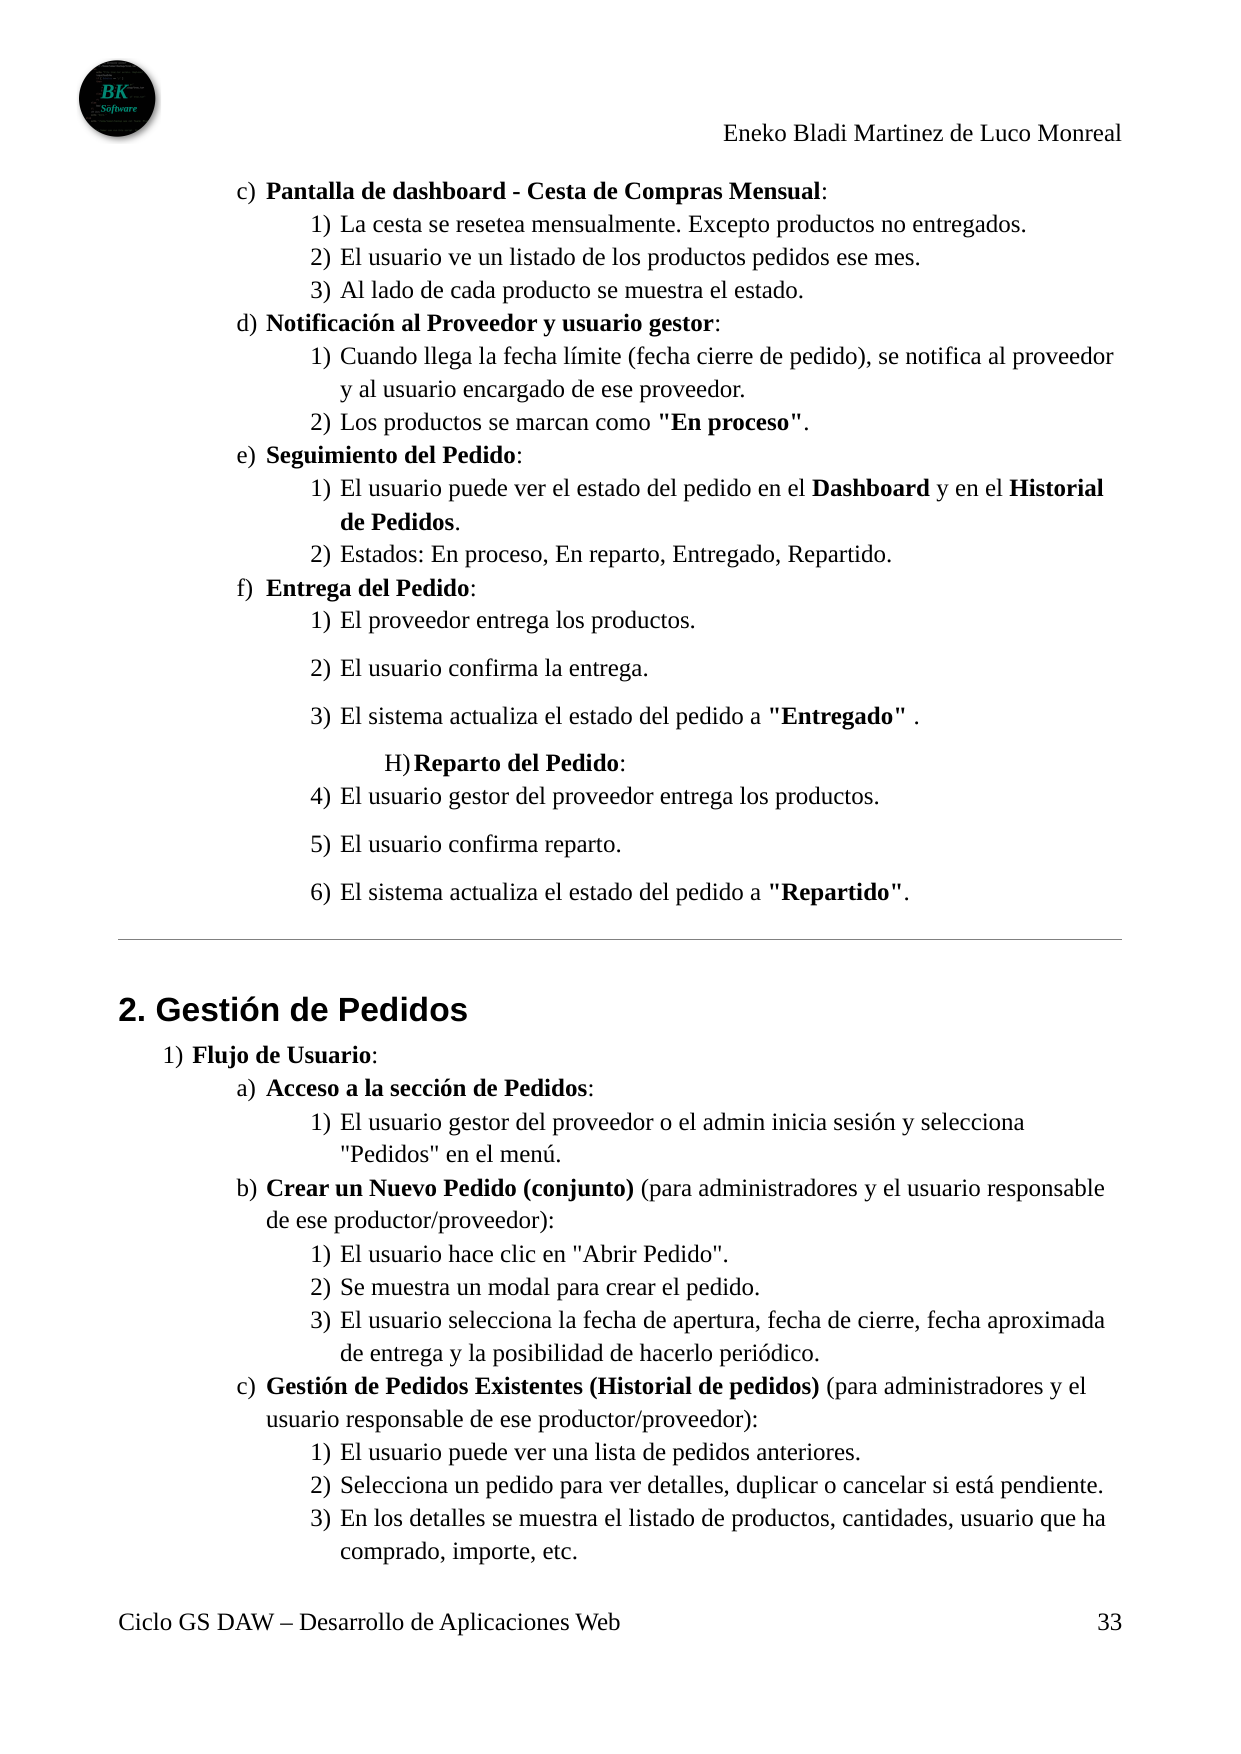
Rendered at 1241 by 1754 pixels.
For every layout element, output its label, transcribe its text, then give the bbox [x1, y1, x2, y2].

list Cuando llega la fecha límite (fecha cierre de pedido), se notifica al proveedor y al usuario encargado de ese proveedor. [310, 341, 1122, 403]
list El sistema actualiza el estado del pedido a "Repartido". [310, 877, 1122, 905]
list Reparto del Pedido: [384, 748, 1122, 777]
list El usuario puede ver el estado del pedido en el Dashboard y en el Historial de Pedidos. [310, 473, 1122, 535]
list Entrega del Pedido: [236, 573, 1122, 601]
list Crear un Nuevo Pedido (conjunto) (para administradores y el usuario responsable de ese productor/proveedor): [236, 1173, 1122, 1234]
picture [76, 58, 162, 144]
list Seguimiento del Pedido: [236, 441, 1122, 469]
list Pantalla de dashboard - Cesta de Compras Mensual: [236, 176, 1122, 205]
list El proveedor entrega los productos. [310, 606, 1122, 634]
list El usuario gestor del proveedor o el admin inicia sesión y selecciona "Pedidos" en el menú. [310, 1107, 1122, 1168]
list En los detalles se muestra el listado de productos, cantidades, usuario que ha comprado, importe, etc. [310, 1503, 1122, 1564]
list El usuario puede ver una lista de pedidos anteriores. [310, 1437, 1122, 1466]
list Estados: En proceso, En reparto, Entregado, Repartido. [310, 539, 1122, 568]
list Selecciona un pedido para ver detalles, duplicar o cancelar si está pendiente. [310, 1470, 1122, 1498]
list Notificación al Proveedor y usuario gestor: [236, 308, 1122, 337]
list El sistema actualiza el estado del pedido a "Entregado" . [310, 701, 1122, 729]
list Flujo de Usuario: [162, 1041, 1122, 1069]
list El usuario hace clic en "Abrir Pedido". [310, 1239, 1122, 1267]
list El usuario ve un listado de los productos pedidos ese mes. [310, 242, 1122, 271]
list El usuario selecciona la fecha de apertura, fecha de cierre, fecha aproximada de entrega y la posibilidad de hacerlo periódico. [310, 1305, 1122, 1366]
list El usuario confirma reparto. [310, 829, 1122, 858]
list Gestión de Pedidos Existentes (Historial de pedidos) (para administradores y el usuario responsable de ese productor/proveedor): [236, 1371, 1122, 1432]
list Los productos se marcan como "En proceso". [310, 407, 1122, 436]
list El usuario confirma la entrega. [310, 653, 1122, 682]
list Se muestra un modal para crear el pedido. [310, 1272, 1122, 1300]
subtitle 2. Gestión de Pedidos [118, 989, 1122, 1028]
list Acceso a la sección de Pedidos: [236, 1073, 1122, 1102]
list Al lado de cada producto se muestra el estado. [310, 275, 1122, 304]
list La cesta se resetea mensualmente. Excepto productos no entregados. [310, 209, 1122, 238]
list El usuario gestor del proveedor entrega los productos. [310, 781, 1122, 810]
